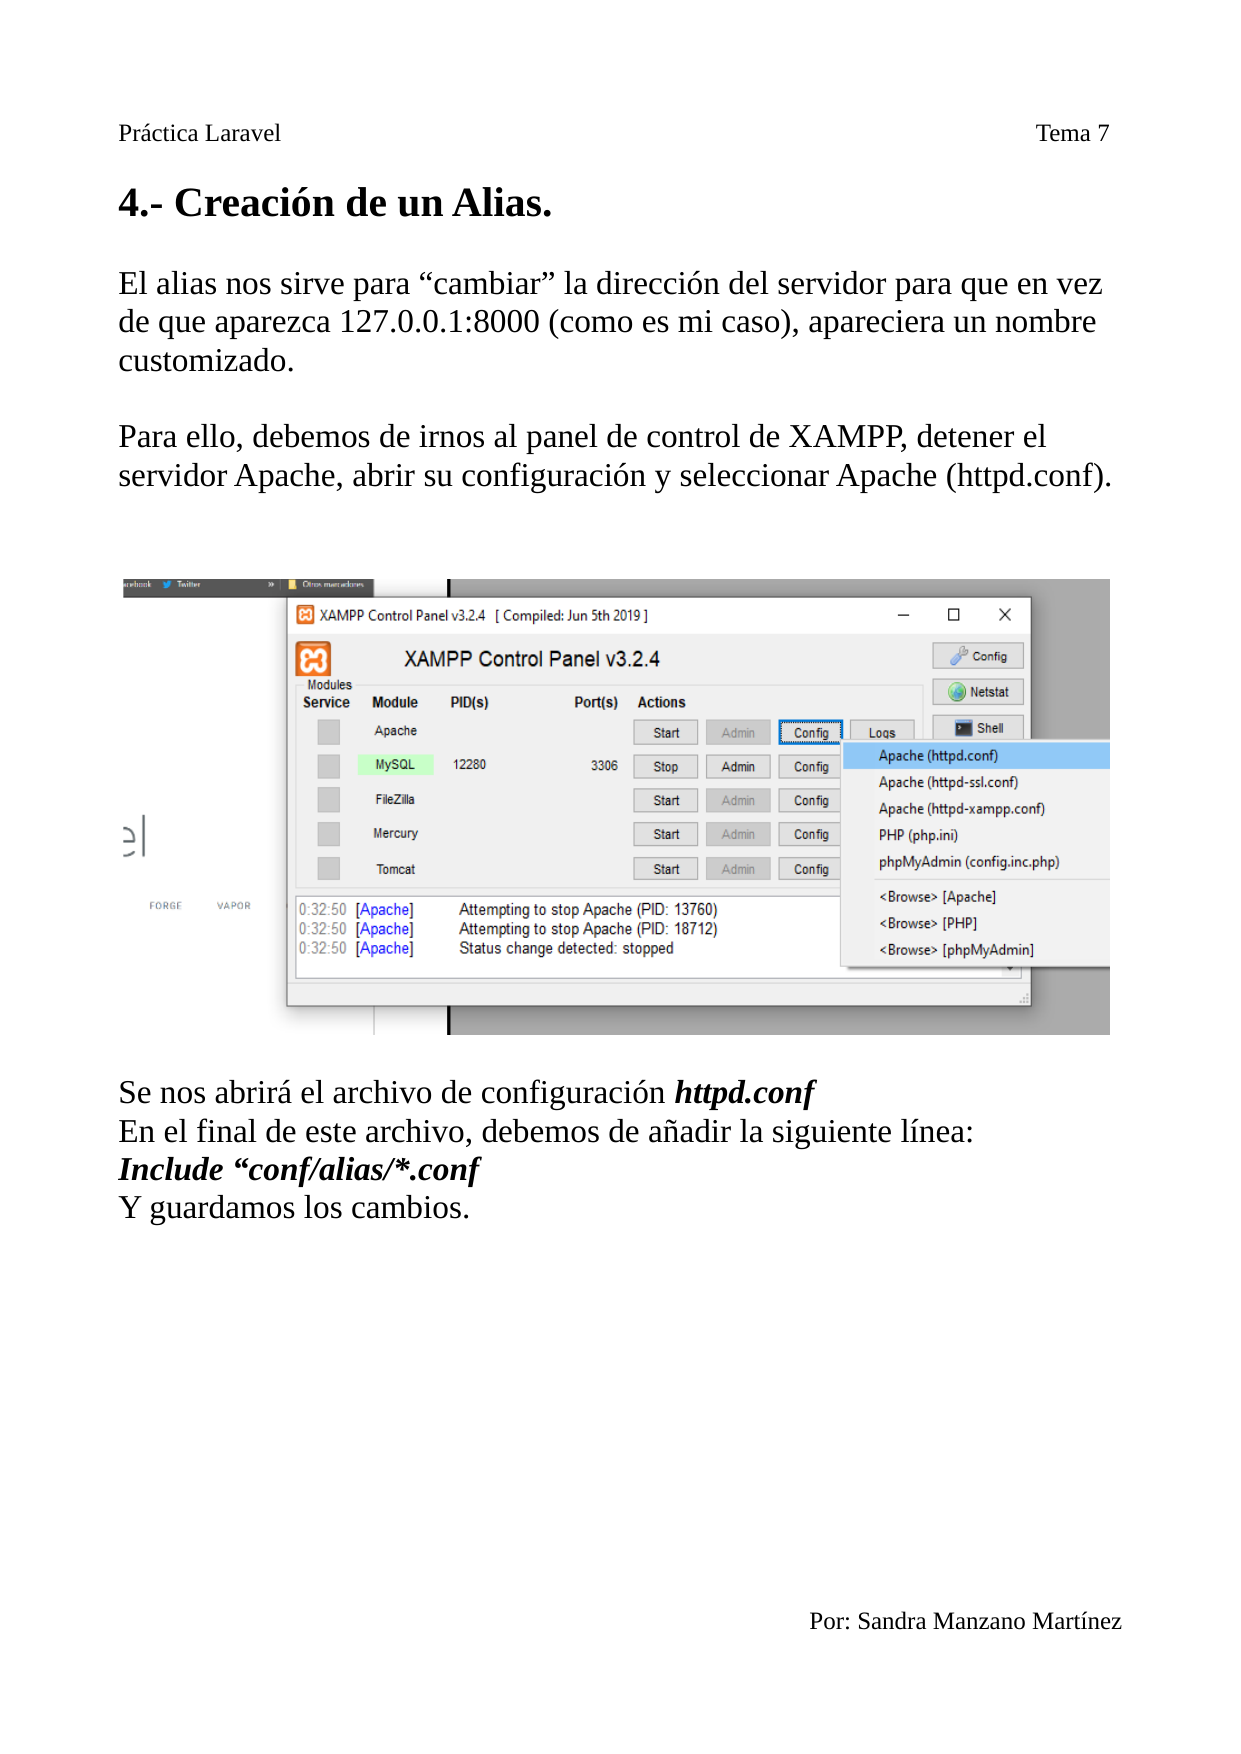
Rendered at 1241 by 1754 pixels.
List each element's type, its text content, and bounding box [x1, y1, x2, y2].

text El alias nos sirve para “cambiar” la dirección del servidor para que en vez de que aparezca 127.0.0.1:8000 (como es mi caso), apareciera un nombre customizado. [118, 263, 1122, 378]
text Se nos abrirá el archivo de configuración httpd.conf [118, 1072, 1122, 1111]
text Para ello, debemos de irnos al panel de control de XAMPP, detener el servidor Apache, abrir su configuración y seleccionar Apache (httpd.conf). [118, 417, 1122, 493]
text Y guardamos los cambios. [118, 1187, 1122, 1226]
text 4.- Creación de un Alias. [118, 177, 1122, 225]
picture [179, 579, 387, 967]
text Include “conf/alias/*.conf [118, 1149, 1122, 1187]
text En el final de este archivo, debemos de añadir la siguiente línea: [118, 1111, 1122, 1149]
